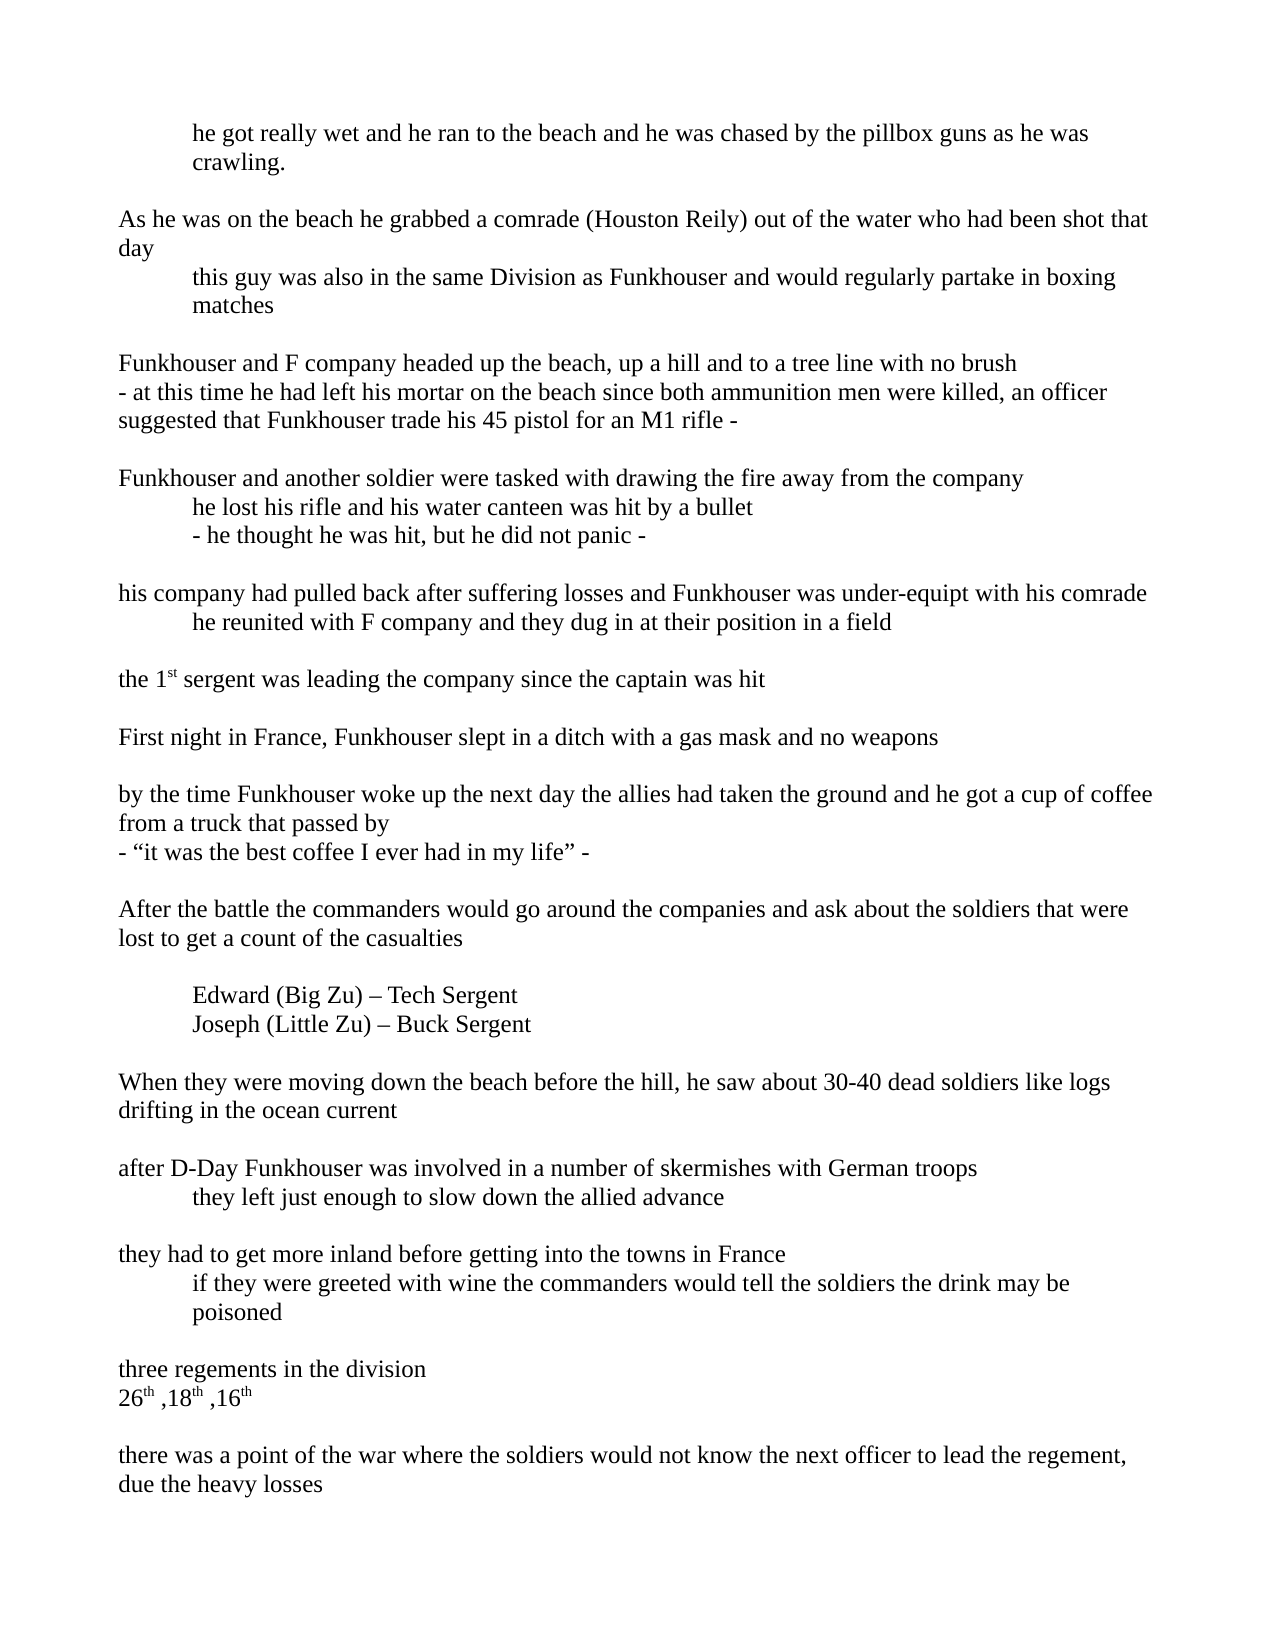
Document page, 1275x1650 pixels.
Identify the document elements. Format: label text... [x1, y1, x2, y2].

text by the time Funkhouser woke up the next day the allies had taken the ground and he got a cup of coffee from a truck that passed by [118, 779, 1157, 837]
text three regements in the division [118, 1354, 1157, 1383]
text the 1st sergent was leading the company since the captain was hit [118, 664, 1157, 693]
text Edward (Big Zu) – Tech Sergent [118, 981, 1157, 1009]
text he got really wet and he ran to the beach and he was chased by the pillbox guns as he was crawling. [118, 118, 1157, 176]
text Funkhouser and F company headed up the beach, up a hill and to a tree line with no brush [118, 348, 1157, 377]
text As he was on the beach he grabbed a comrade (Houston Reily) out of the water who had been shot that day [118, 204, 1157, 262]
text if they were greeted with wine the commanders would tell the soldiers the drink may be poisoned [118, 1268, 1157, 1326]
text they left just enough to slow down the allied advance [118, 1182, 1157, 1211]
text after D-Day Funkhouser was involved in a number of skermishes with German troops [118, 1153, 1157, 1182]
text his company had pulled back after suffering losses and Funkhouser was under-equipt with his comrade [118, 578, 1157, 607]
text he reunited with F company and they dug in at their position in a field [118, 607, 1157, 636]
text he lost his rifle and his water canteen was hit by a bullet [118, 492, 1157, 521]
text Funkhouser and another soldier were tasked with drawing the fire away from the company [118, 463, 1157, 492]
text they had to get more inland before getting into the towns in France [118, 1239, 1157, 1268]
text - at this time he had left his mortar on the beach since both ammunition men were killed, an officer suggested that Funkhouser trade his 45 pistol for an M1 rifle - [118, 377, 1157, 434]
text - “it was the best coffee I ever had in my life” - [118, 837, 1157, 866]
text 26th ,18th ,16th [118, 1383, 1157, 1412]
text First night in France, Funkhouser slept in a ditch with a gas mask and no weapons [118, 722, 1157, 751]
text there was a point of the war where the soldiers would not know the next officer to lead the regement, due the heavy losses [118, 1441, 1157, 1498]
text this guy was also in the same Division as Funkhouser and would regularly partake in boxing matches [118, 262, 1157, 319]
text - he thought he was hit, but he did not panic - [118, 521, 1157, 549]
text After the battle the commanders would go around the companies and ask about the soldiers that were lost to get a count of the casualties [118, 894, 1157, 952]
text When they were moving down the beach before the hill, he saw about 30-40 dead soldiers like logs drifting in the ocean current [118, 1067, 1157, 1124]
text Joseph (Little Zu) – Buck Sergent [118, 1009, 1157, 1038]
